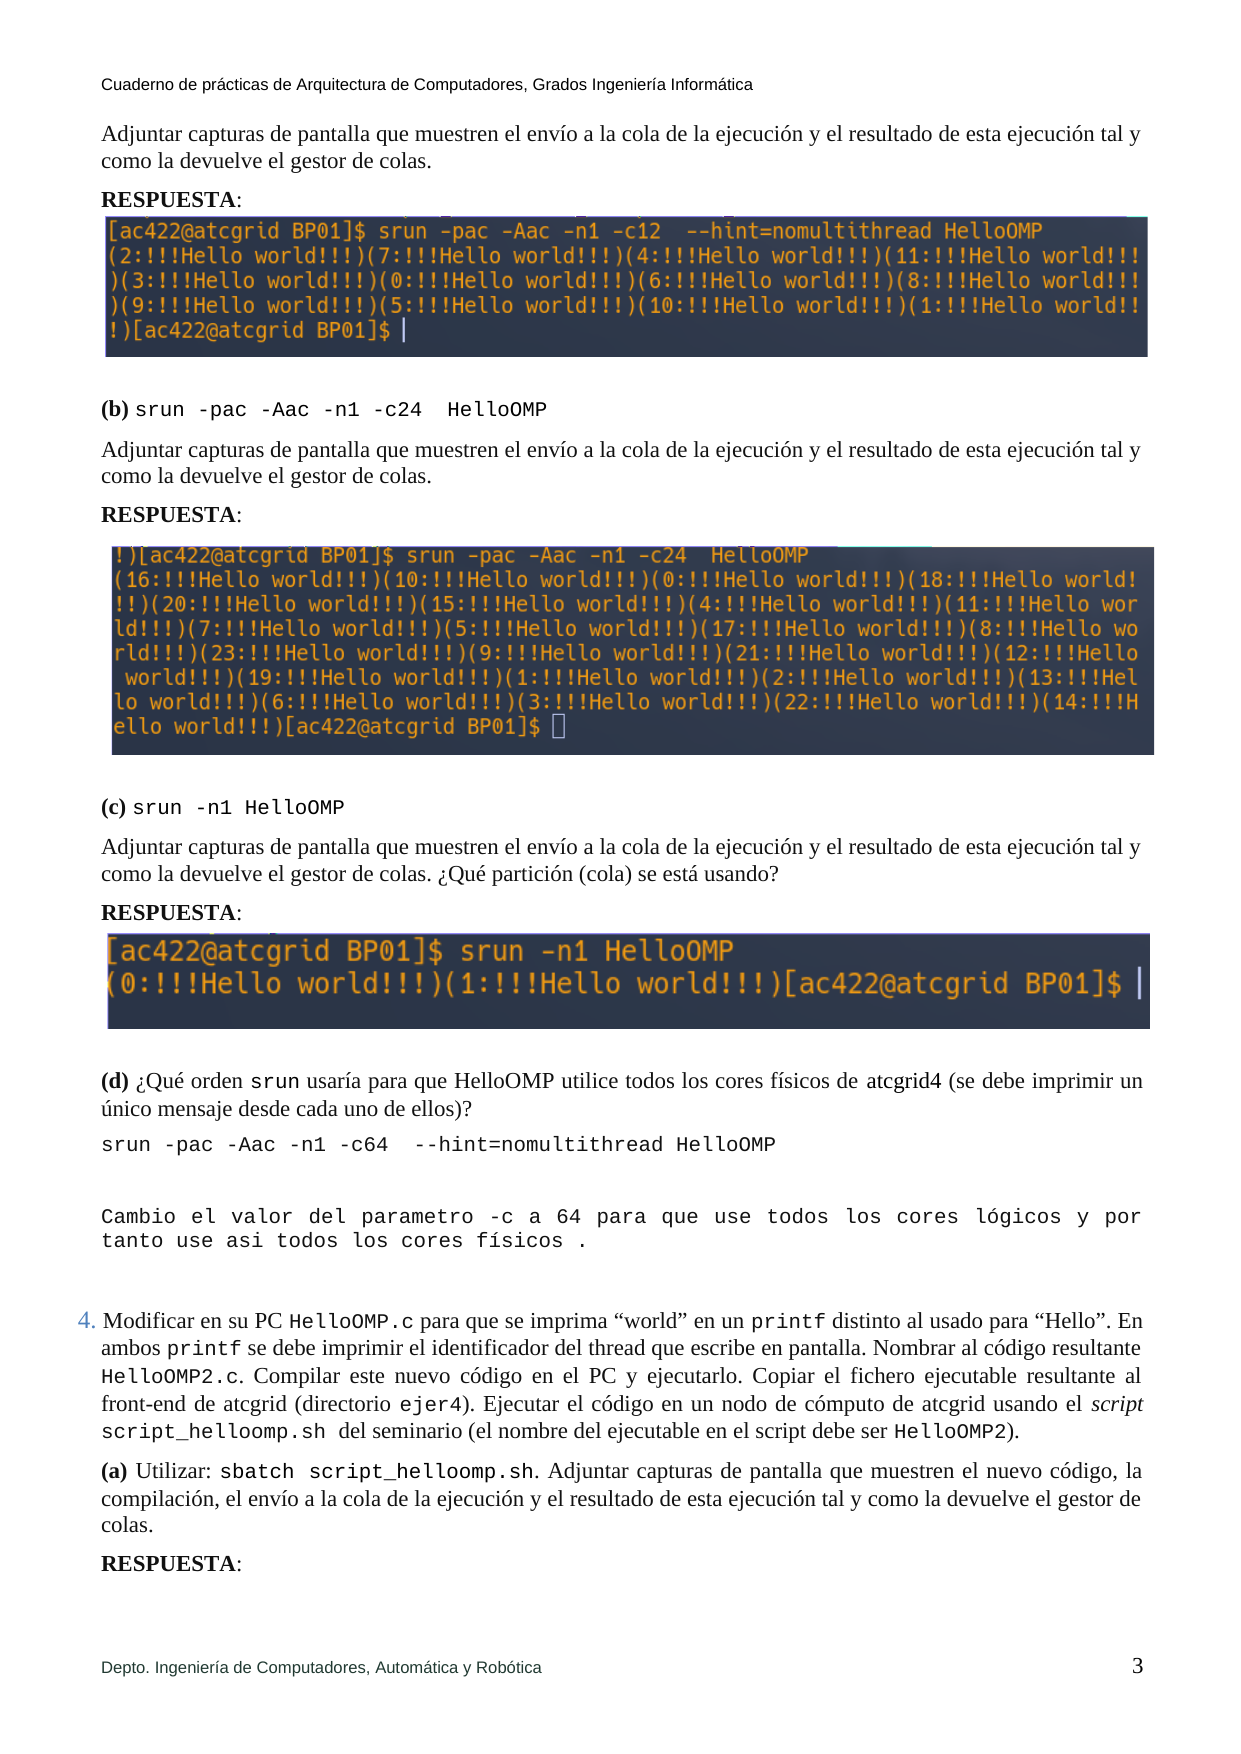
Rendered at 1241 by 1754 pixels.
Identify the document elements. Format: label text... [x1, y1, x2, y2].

picture [107, 933, 1150, 1029]
text Cambio el valor del parametro -c a 64 para que use todos los cores lógicos y por tanto use asi todos los cores físicos . [101, 1206, 1143, 1253]
picture [111, 546, 1155, 755]
text (c) srun -n1 HelloOMP [101, 793, 1143, 821]
text Adjuntar capturas de pantalla que muestren el envío a la cola de la ejecución y el resultado de esta ejecución tal y como la devuelve el gestor de colas. [101, 436, 1143, 488]
list (d) ¿Qué orden srun usaría para que HelloOMP utilice todos los cores físicos de atcgrid4 (se debe imprimir un único mensaje desde cada uno de ellos)? [101, 1067, 1143, 1121]
text (a) Utilizar: sbatch script_helloomp.sh. Adjuntar capturas de pantalla que muestren el nuevo código, la compilación, el envío a la cola de la ejecución y el resultado de esta ejecución tal y como la devuelve el gestor de colas. [101, 1457, 1143, 1538]
list Modificar en su PC HelloOMP.c para que se imprima “world” en un printf distinto al usado para “Hello”. En ambos printf se debe imprimir el identificador del thread que escribe en pantalla. Nombrar al código resultante HelloOMP2.c. Compilar este nuevo código en el PC y ejecutarlo. Copiar el fichero ejecutable resultante al front-end de atcgrid (directorio ejer4). Ejecutar el código en un nodo de cómputo de atcgrid usando el script script_helloomp.sh del seminario (el nombre del ejecutable en el script debe ser HelloOMP2). [71, 1305, 1143, 1445]
text Adjuntar capturas de pantalla que muestren el envío a la cola de la ejecución y el resultado de esta ejecución tal y como la devuelve el gestor de colas. [101, 121, 1143, 173]
text Adjuntar capturas de pantalla que muestren el envío a la cola de la ejecución y el resultado de esta ejecución tal y como la devuelve el gestor de colas. ¿Qué partición (cola) se está usando? [101, 833, 1143, 886]
text (b) srun -pac -Aac -n1 -c24 HelloOMP [101, 396, 1143, 423]
list RESPUESTA: [101, 1550, 1143, 1577]
picture [105, 216, 1148, 357]
text srun -pac -Aac -n1 -c64 --hint=nomultithread HelloOMP [101, 1134, 1143, 1158]
list RESPUESTA: [101, 899, 1143, 925]
list RESPUESTA: [101, 186, 1143, 212]
list RESPUESTA: [101, 501, 1143, 527]
